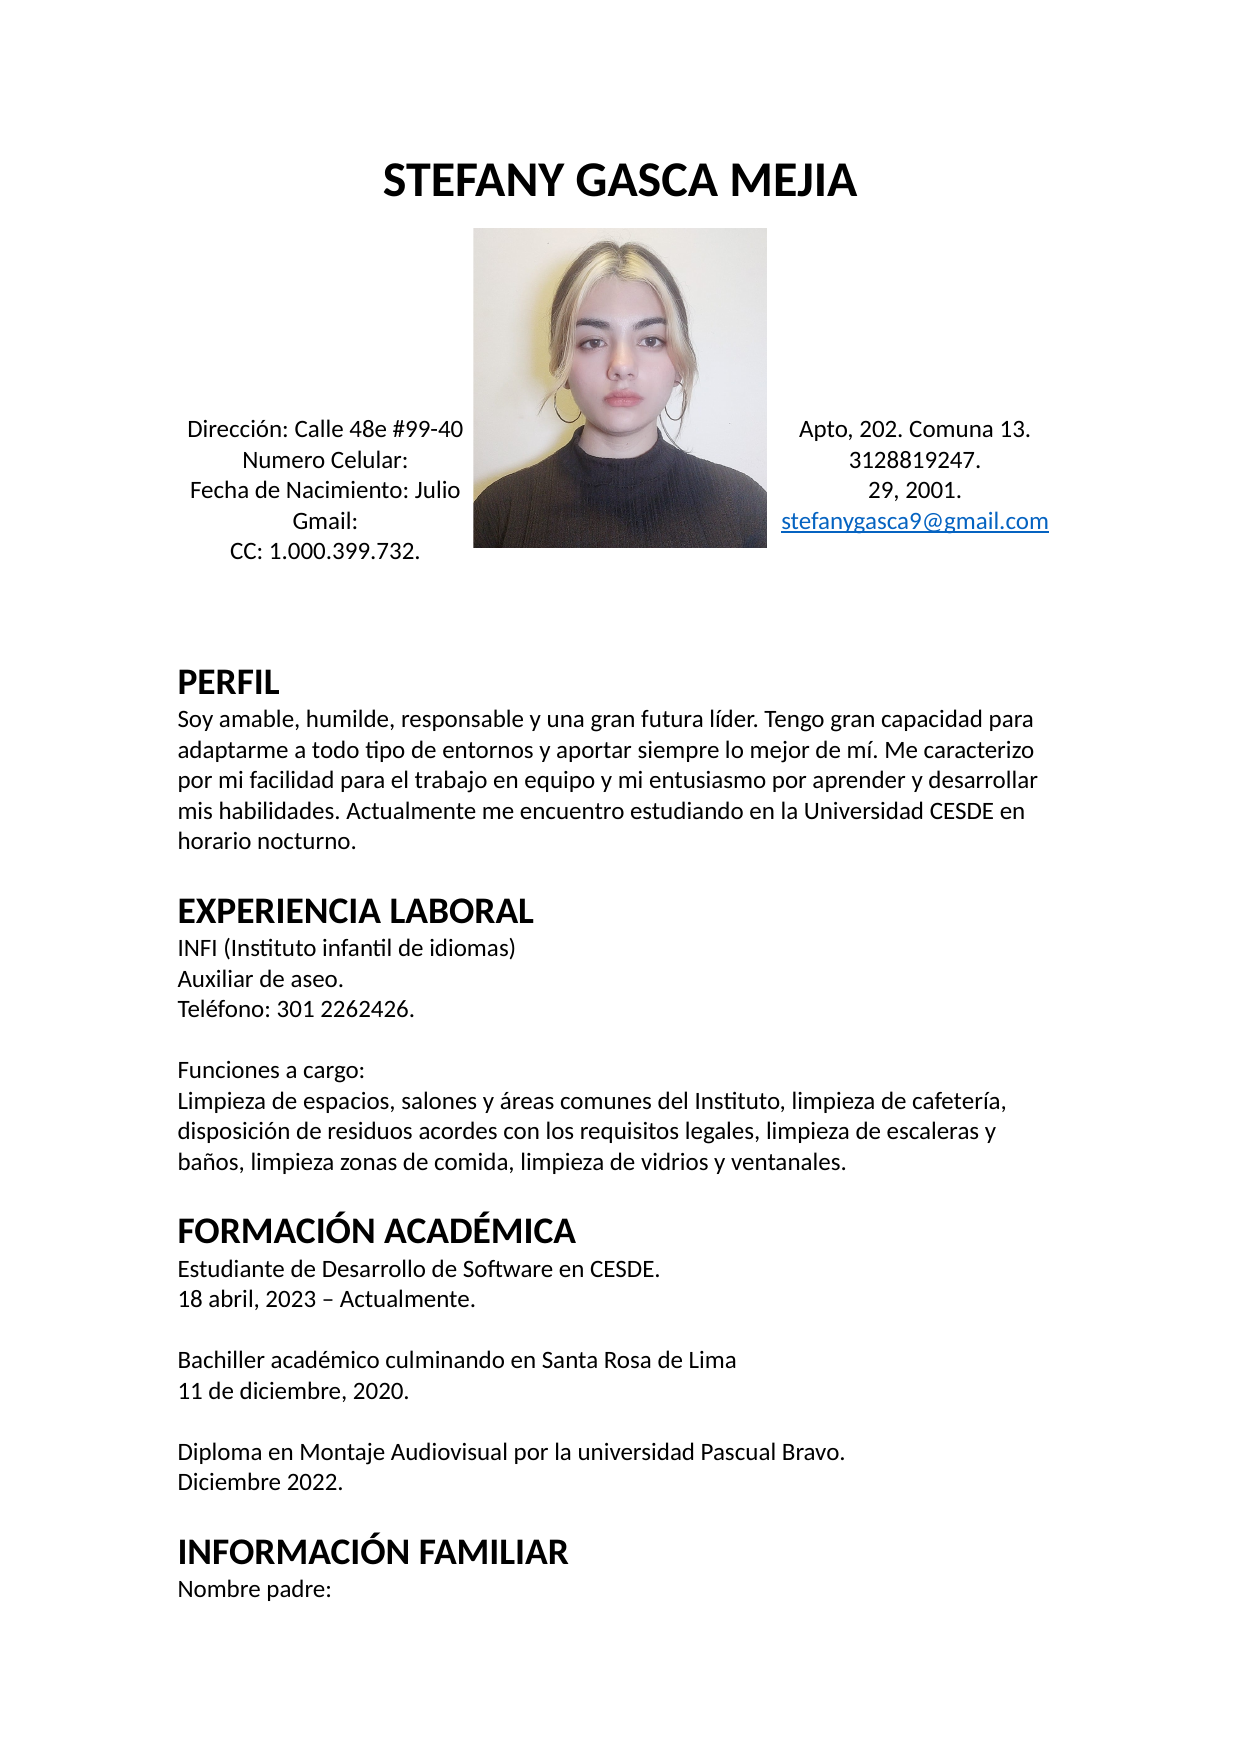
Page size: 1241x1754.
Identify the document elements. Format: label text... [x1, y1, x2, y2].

text CC: 1.000.399.732. [177, 536, 1063, 566]
text Gmail: [177, 505, 473, 536]
text Limpieza de espacios, salones y áreas comunes del Instituto, limpieza de cafetería, disposición de residuos acordes con los requisitos legales, limpieza de escaleras y baños, limpieza zonas de comida, limpieza de vidrios y ventanales. [177, 1085, 1063, 1177]
text Dirección: Calle 48e #99-40 [177, 413, 473, 444]
text stefanygasca9@gmail.com [767, 505, 1063, 536]
text Soy amable, humilde, responsable y una gran futura líder. Tengo gran capacidad para adaptarme a todo tipo de entornos y aportar siempre lo mejor de mí. Me caracterizo por mi facilidad para el trabajo en equipo y mi entusiasmo por aprender y desarrollar mis habilidades. Actualmente me encuentro estudiando en la Universidad CESDE en horario nocturno. [177, 703, 1063, 856]
text INFI (Instituto infantil de idiomas) [177, 932, 1063, 963]
text 3128819247. [767, 444, 1063, 474]
text Auxiliar de aseo. [177, 963, 1063, 993]
text INFORMACIÓN FAMILIAR [177, 1528, 1063, 1573]
text Teléfono: 301 2262426. [177, 993, 1063, 1024]
text 29, 2001. [767, 474, 1063, 505]
text Bachiller académico culminando en Santa Rosa de Lima [177, 1344, 1063, 1375]
text PERFIL [177, 658, 1063, 703]
text 11 de diciembre, 2020. [177, 1375, 1063, 1406]
text Fecha de Nacimiento: Julio [177, 474, 473, 505]
text Estudiante de Desarrollo de Software en CESDE. [177, 1253, 1063, 1283]
text Funciones a cargo: [177, 1054, 1063, 1085]
text 18 abril, 2023 – Actualmente. [177, 1283, 1063, 1314]
picture [473, 228, 767, 548]
text Numero Celular: [177, 444, 473, 474]
text STEFANY GASCA MEJIA [177, 148, 1063, 209]
text Diciembre 2022. [177, 1467, 1063, 1497]
text FORMACIÓN ACADÉMICA [177, 1207, 1063, 1253]
text Diploma en Montaje Audiovisual por la universidad Pascual Bravo. [177, 1436, 1063, 1467]
text Apto, 202. Comuna 13. [767, 413, 1063, 444]
text EXPERIENCIA LABORAL [177, 887, 1063, 932]
text Nombre padre: [177, 1573, 1063, 1604]
